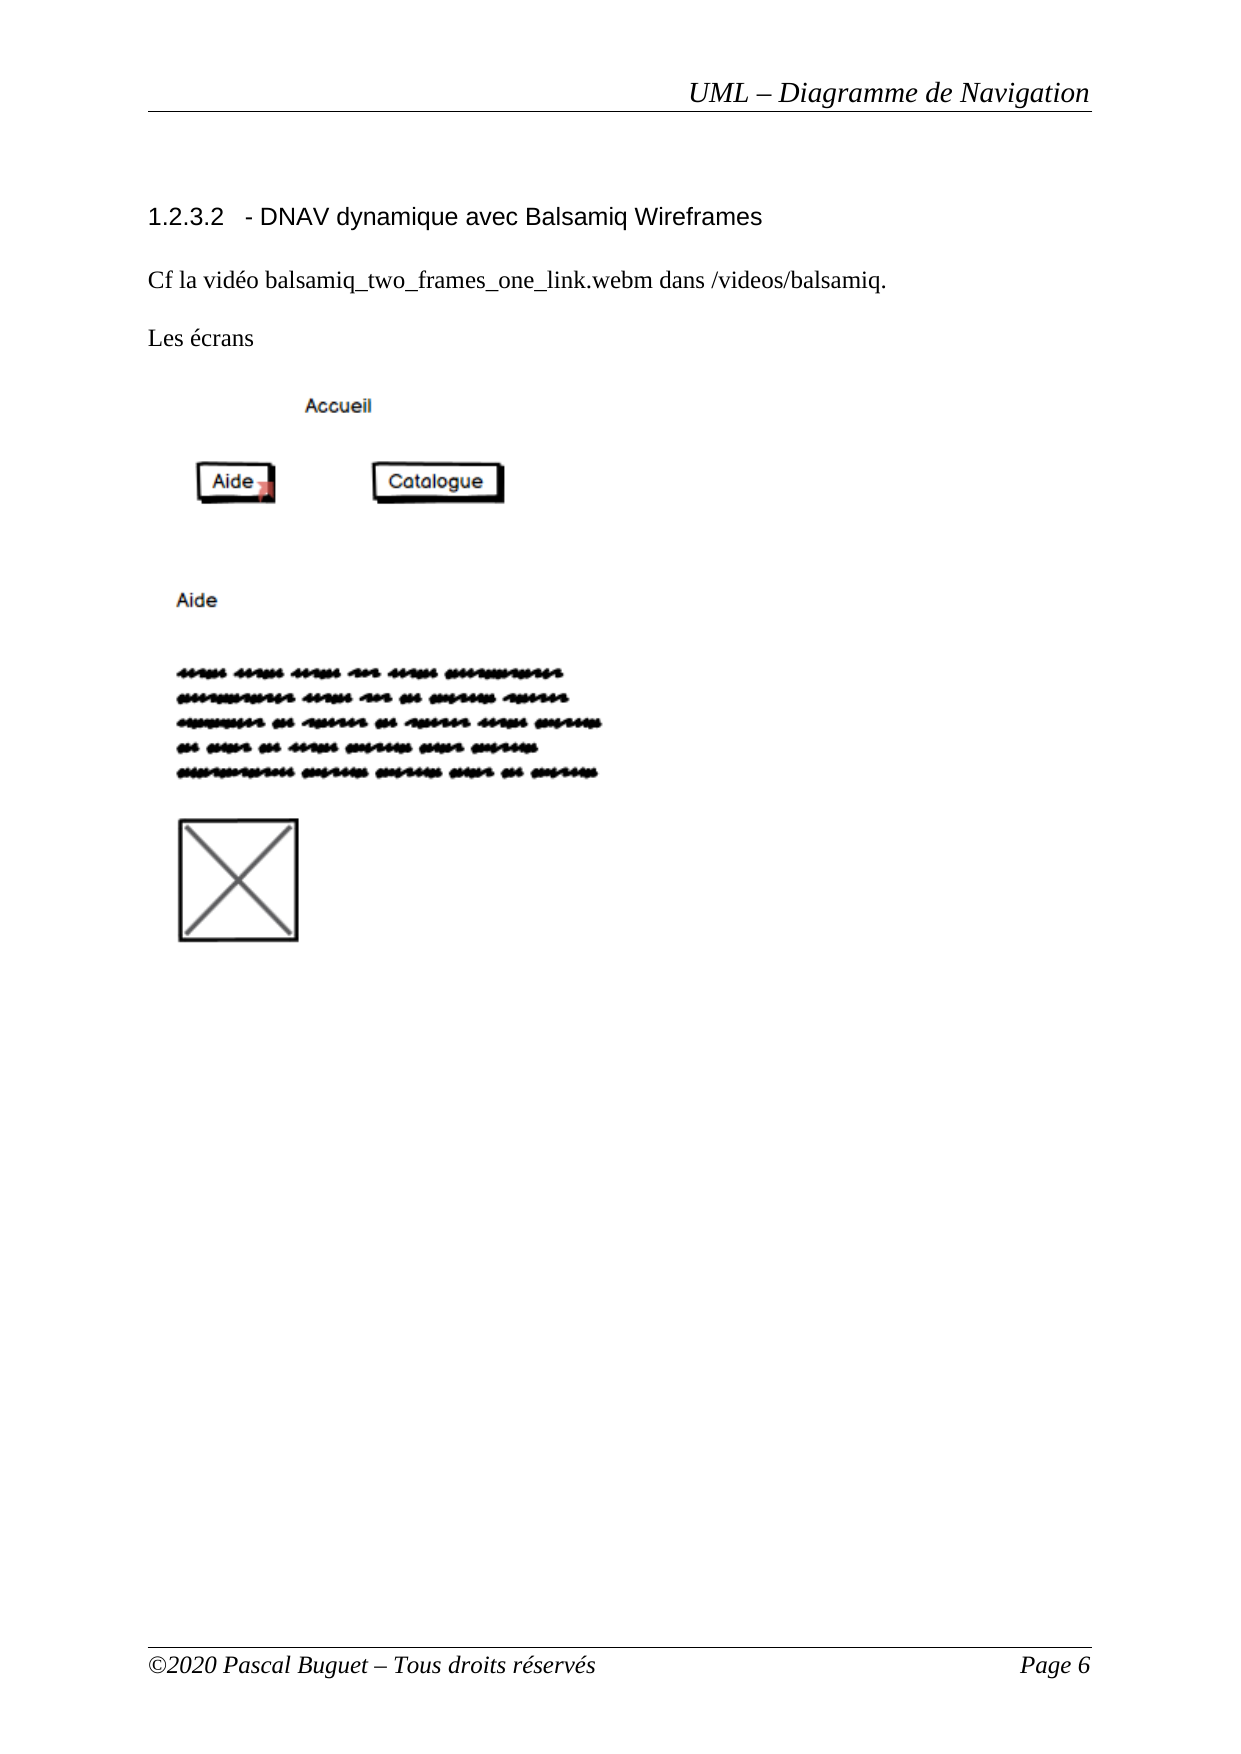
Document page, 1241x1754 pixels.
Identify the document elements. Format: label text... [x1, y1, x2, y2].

picture [147, 380, 536, 548]
text Cf la vidéo balsamiq_two_frames_one_link.webm dans /videos/balsamiq. [148, 265, 1092, 294]
subtitle - DNAV dynamique avec Balsamiq Wireframes [148, 201, 1092, 230]
text Les écrans [148, 323, 1092, 351]
picture [147, 576, 623, 958]
